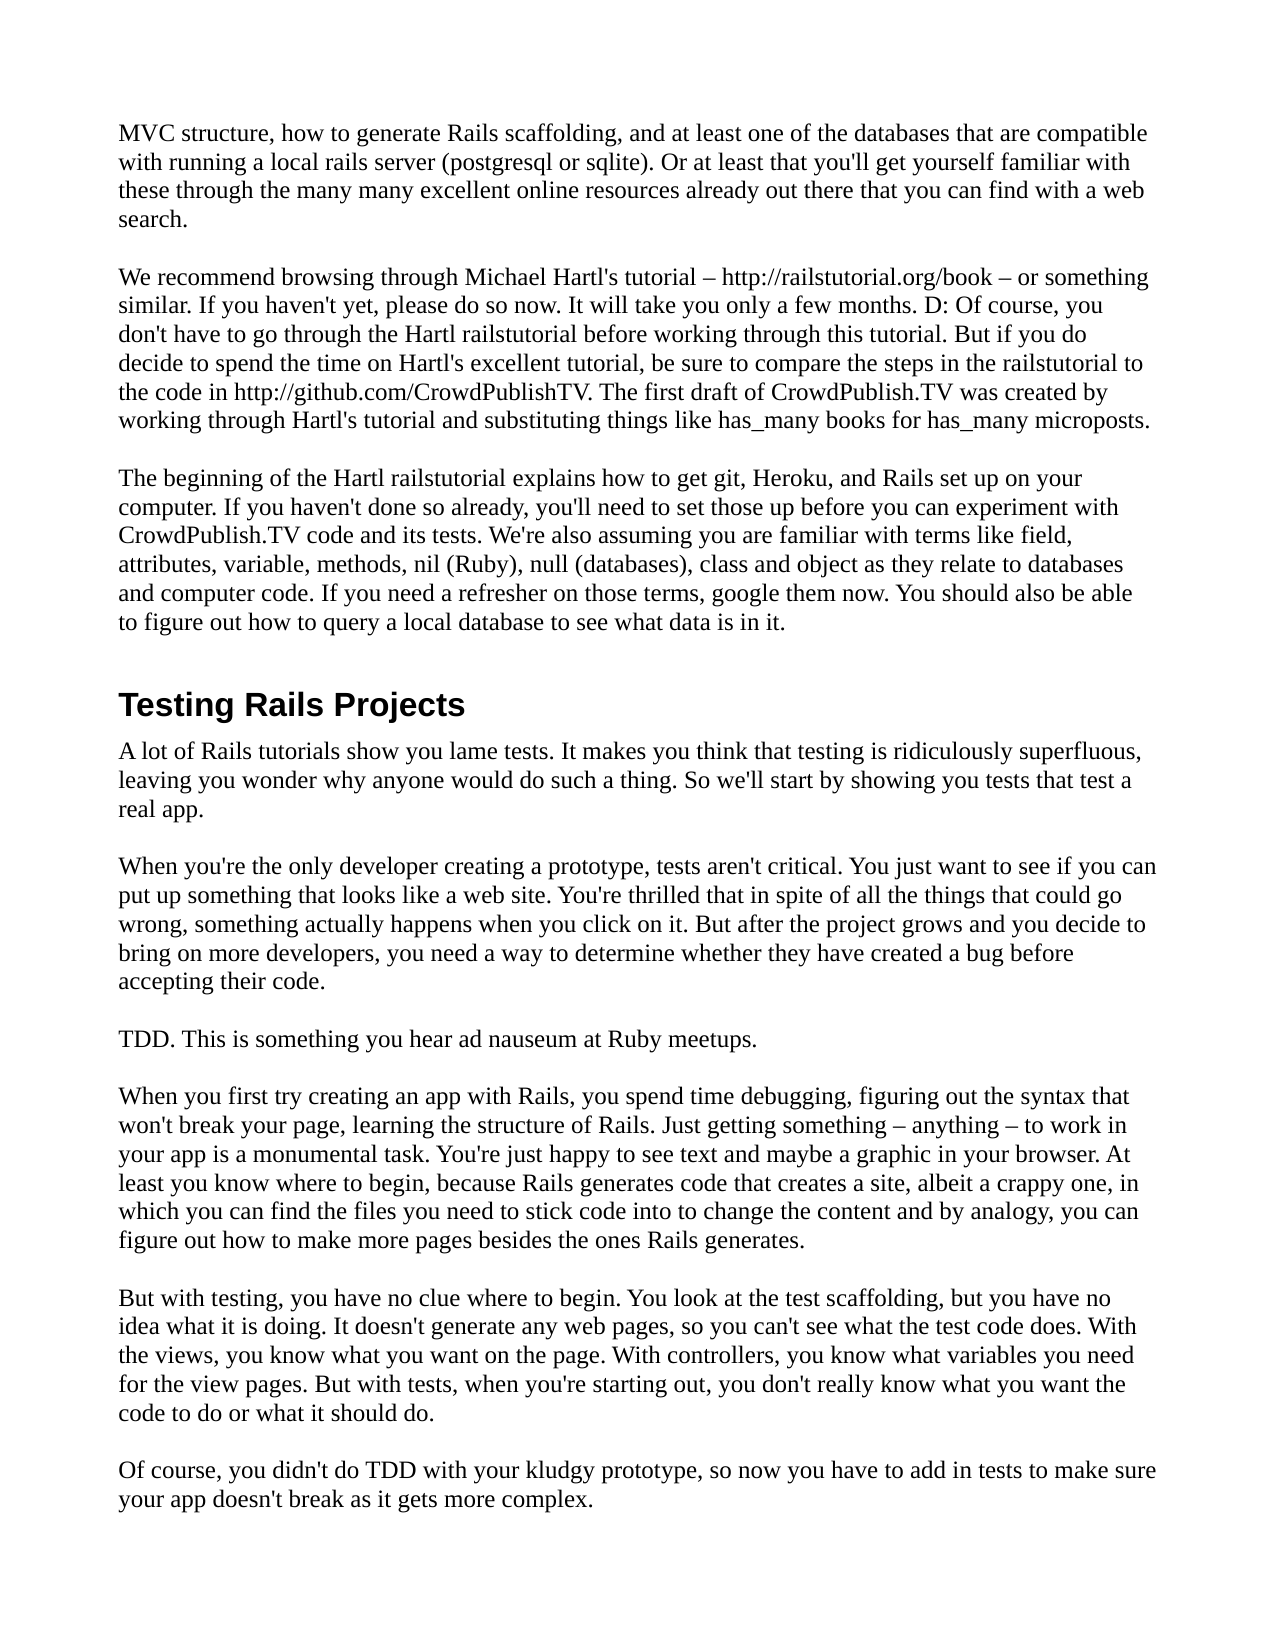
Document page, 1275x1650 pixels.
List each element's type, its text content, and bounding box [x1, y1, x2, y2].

text When you're the only developer creating a prototype, tests aren't critical. You just want to see if you can put up something that looks like a web site. You're thrilled that in spite of all the things that could go wrong, something actually happens when you click on it. But after the project grows and you decide to bring on more developers, you need a way to determine whether they have created a bug before accepting their code. [118, 851, 1157, 995]
text When you first try creating an app with Rails, you spend time debugging, figuring out the syntax that won't break your page, learning the structure of Rails. Just getting something – anything – to work in your app is a monumental task. You're just happy to see text and maybe a graphic in your browser. At least you know where to begin, because Rails generates code that creates a site, albeit a crappy one, in which you can find the files you need to stick code into to change the content and by analogy, you can figure out how to make more pages besides the ones Rails generates. [118, 1081, 1157, 1254]
text We recommend browsing through Michael Hartl's tutorial – http://railstutorial.org/book – or something similar. If you haven't yet, please do so now. It will take you only a few months. D: Of course, you don't have to go through the Hartl railstutorial before working through this tutorial. But if you do decide to spend the time on Hartl's excellent tutorial, be sure to compare the steps in the railstutorial to the code in http://github.com/CrowdPublishTV. The first draft of CrowdPublish.TV was created by working through Hartl's tutorial and substituting things like has_many books for has_many microposts. [118, 262, 1157, 434]
subtitle Testing Rails Projects [118, 685, 1157, 724]
text The beginning of the Hartl railstutorial explains how to get git, Heroku, and Rails set up on your computer. If you haven't done so already, you'll need to set those up before you can experiment with CrowdPublish.TV code and its tests. We're also assuming you are familiar with terms like field, attributes, variable, methods, nil (Ruby), null (databases), class and object as they relate to databases and computer code. If you need a refresher on those terms, google them now. You should also be able to figure out how to query a local database to see what data is in it. [118, 463, 1157, 636]
text But with testing, you have no clue where to begin. You look at the test scaffolding, but you have no idea what it is doing. It doesn't generate any web pages, so you can't see what the test code does. With the views, you know what you want on the page. With controllers, you know what variables you need for the view pages. But with tests, when you're starting out, you don't really know what you want the code to do or what it should do. [118, 1283, 1157, 1426]
text Of course, you didn't do TDD with your kludgy prototype, so now you have to add in tests to make sure your app doesn't break as it gets more complex. [118, 1455, 1157, 1513]
text MVC structure, how to generate Rails scaffolding, and at least one of the databases that are compatible with running a local rails server (postgresql or sqlite). Or at least that you'll get yourself familiar with these through the many many excellent online resources already out there that you can find with a web search. [118, 118, 1157, 233]
text TDD. This is something you hear ad nauseum at Ruby meetups. [118, 1024, 1157, 1053]
text A lot of Rails tutorials show you lame tests. It makes you think that testing is ridiculously superfluous, leaving you wonder why anyone would do such a thing. So we'll start by showing you tests that test a real app. [118, 736, 1157, 823]
